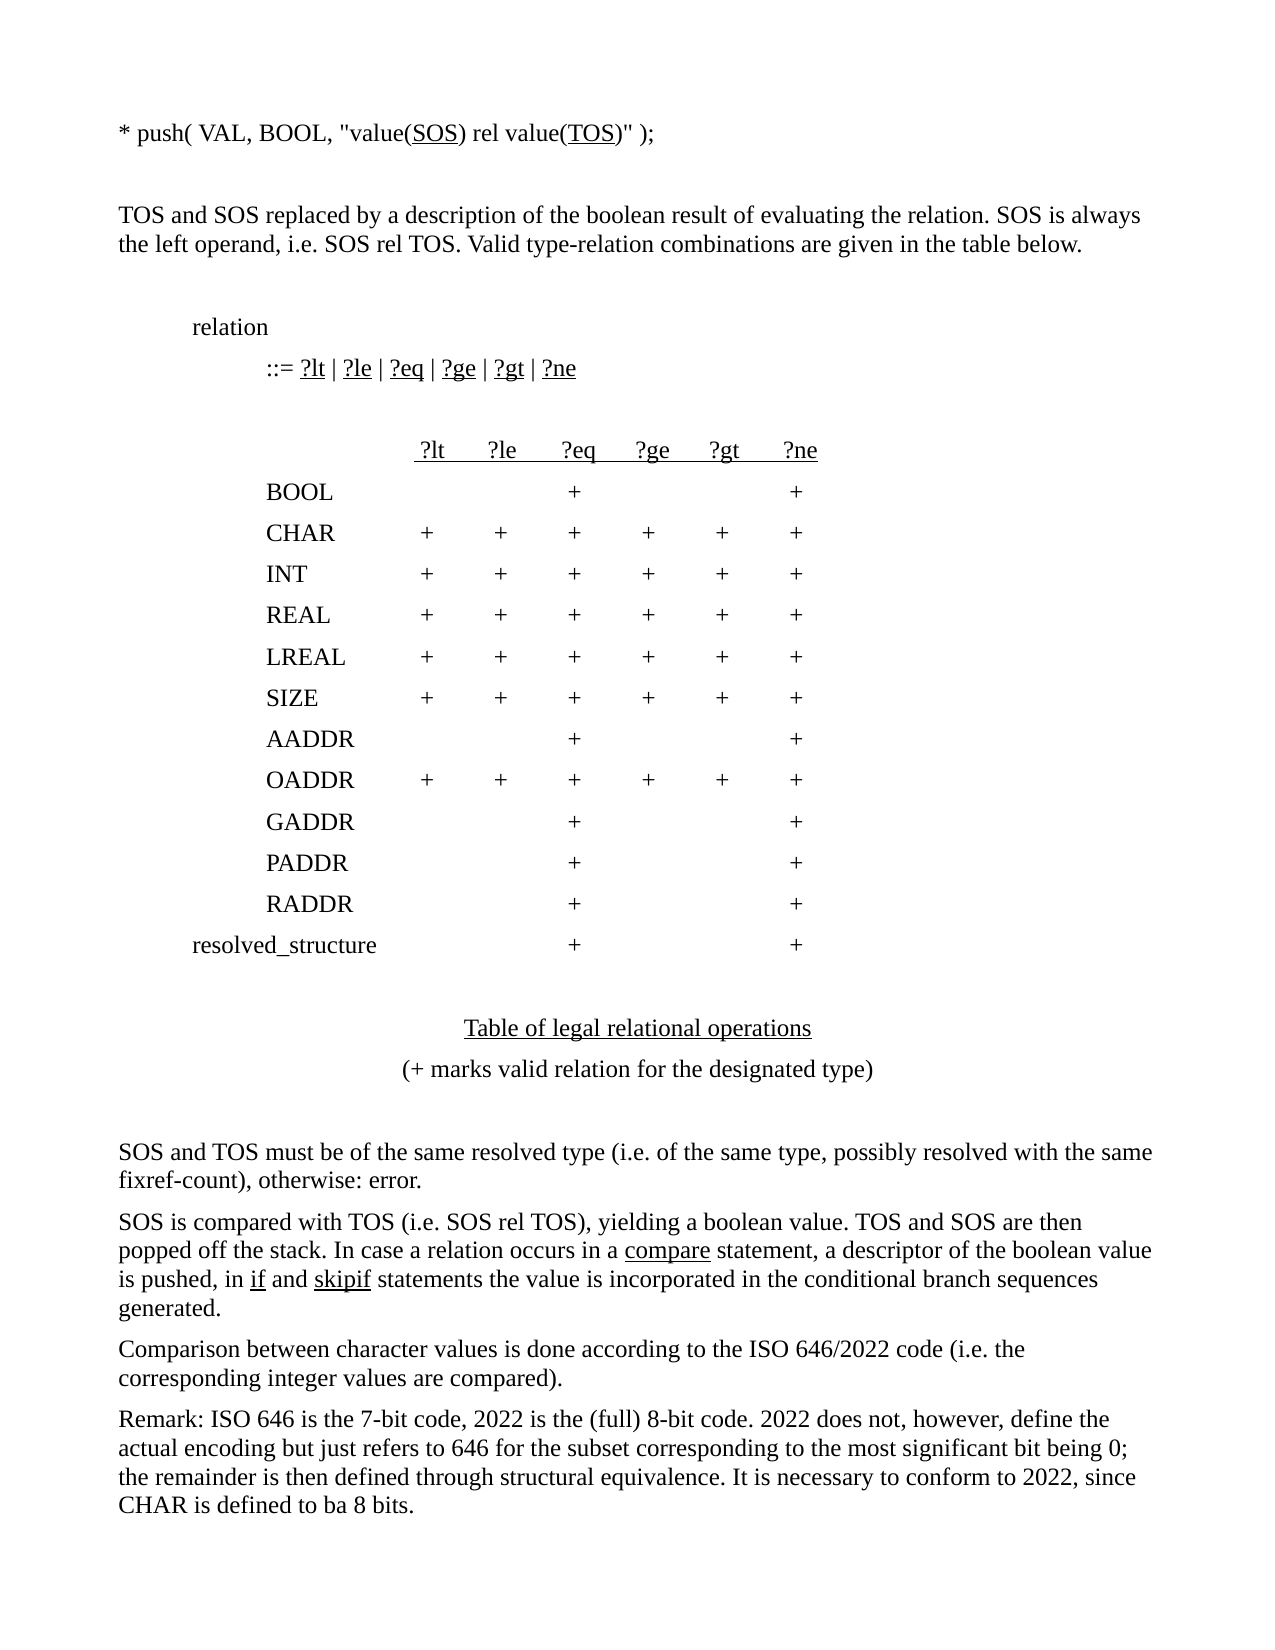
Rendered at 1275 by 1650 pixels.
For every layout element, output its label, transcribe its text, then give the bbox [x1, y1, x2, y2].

text ::= ?lt | ?le | ?eq | ?ge | ?gt | ?ne [118, 353, 1157, 382]
text INT + + + + + + [118, 559, 1157, 588]
text Remark: ISO 646 is the 7-bit code, 2022 is the (full) 8-bit code. 2022 does not, however, define the actual encoding but just refers to 646 for the subset corresponding to the most significant bit being 0; the remainder is then defined through structural equivalence. It is necessary to conform to 2022, since CHAR is defined to ba 8 bits. [118, 1404, 1157, 1519]
text OADDR + + + + + + [118, 766, 1157, 794]
text Comparison between character values is done according to the ISO 646/2022 code (i.e. the corresponding integer values are compared). [118, 1334, 1157, 1392]
text PADDR + + [118, 848, 1157, 877]
text SOS and TOS must be of the same resolved type (i.e. of the same type, possibly resolved with the same fixref-count), otherwise: error. [118, 1137, 1157, 1194]
text CHAR + + + + + + [118, 518, 1157, 547]
text TOS and SOS replaced by a description of the boolean result of evaluating the relation. SOS is always the left operand, i.e. SOS rel TOS. Valid type-relation combinations are given in the table below. [118, 201, 1157, 258]
text SOS is compared with TOS (i.e. SOS rel TOS), yielding a boolean value. TOS and SOS are then popped off the stack. In case a relation occurs in a compare statement, a descriptor of the boolean value is pushed, in if and skipif statements the value is incorporated in the conditional branch sequences generated. [118, 1207, 1157, 1322]
text GADDR + + [118, 807, 1157, 836]
text BOOL + + [118, 477, 1157, 506]
text Table of legal relational operations [118, 1013, 1157, 1042]
text REAL + + + + + + [118, 601, 1157, 629]
text (+ marks valid relation for the designated type) [118, 1054, 1157, 1083]
text ?lt ?le ?eq ?ge ?gt ?ne [118, 436, 1157, 464]
text AADDR + + [118, 724, 1157, 753]
text RADDR + + [118, 889, 1157, 918]
text LREAL + + + + + + [118, 642, 1157, 671]
text * push( VAL, BOOL, "value(SOS) rel value(TOS)" ); [118, 118, 1157, 147]
text relation [118, 312, 1157, 341]
text SIZE + + + + + + [118, 683, 1157, 712]
text resolved_structure + + [118, 931, 1157, 959]
